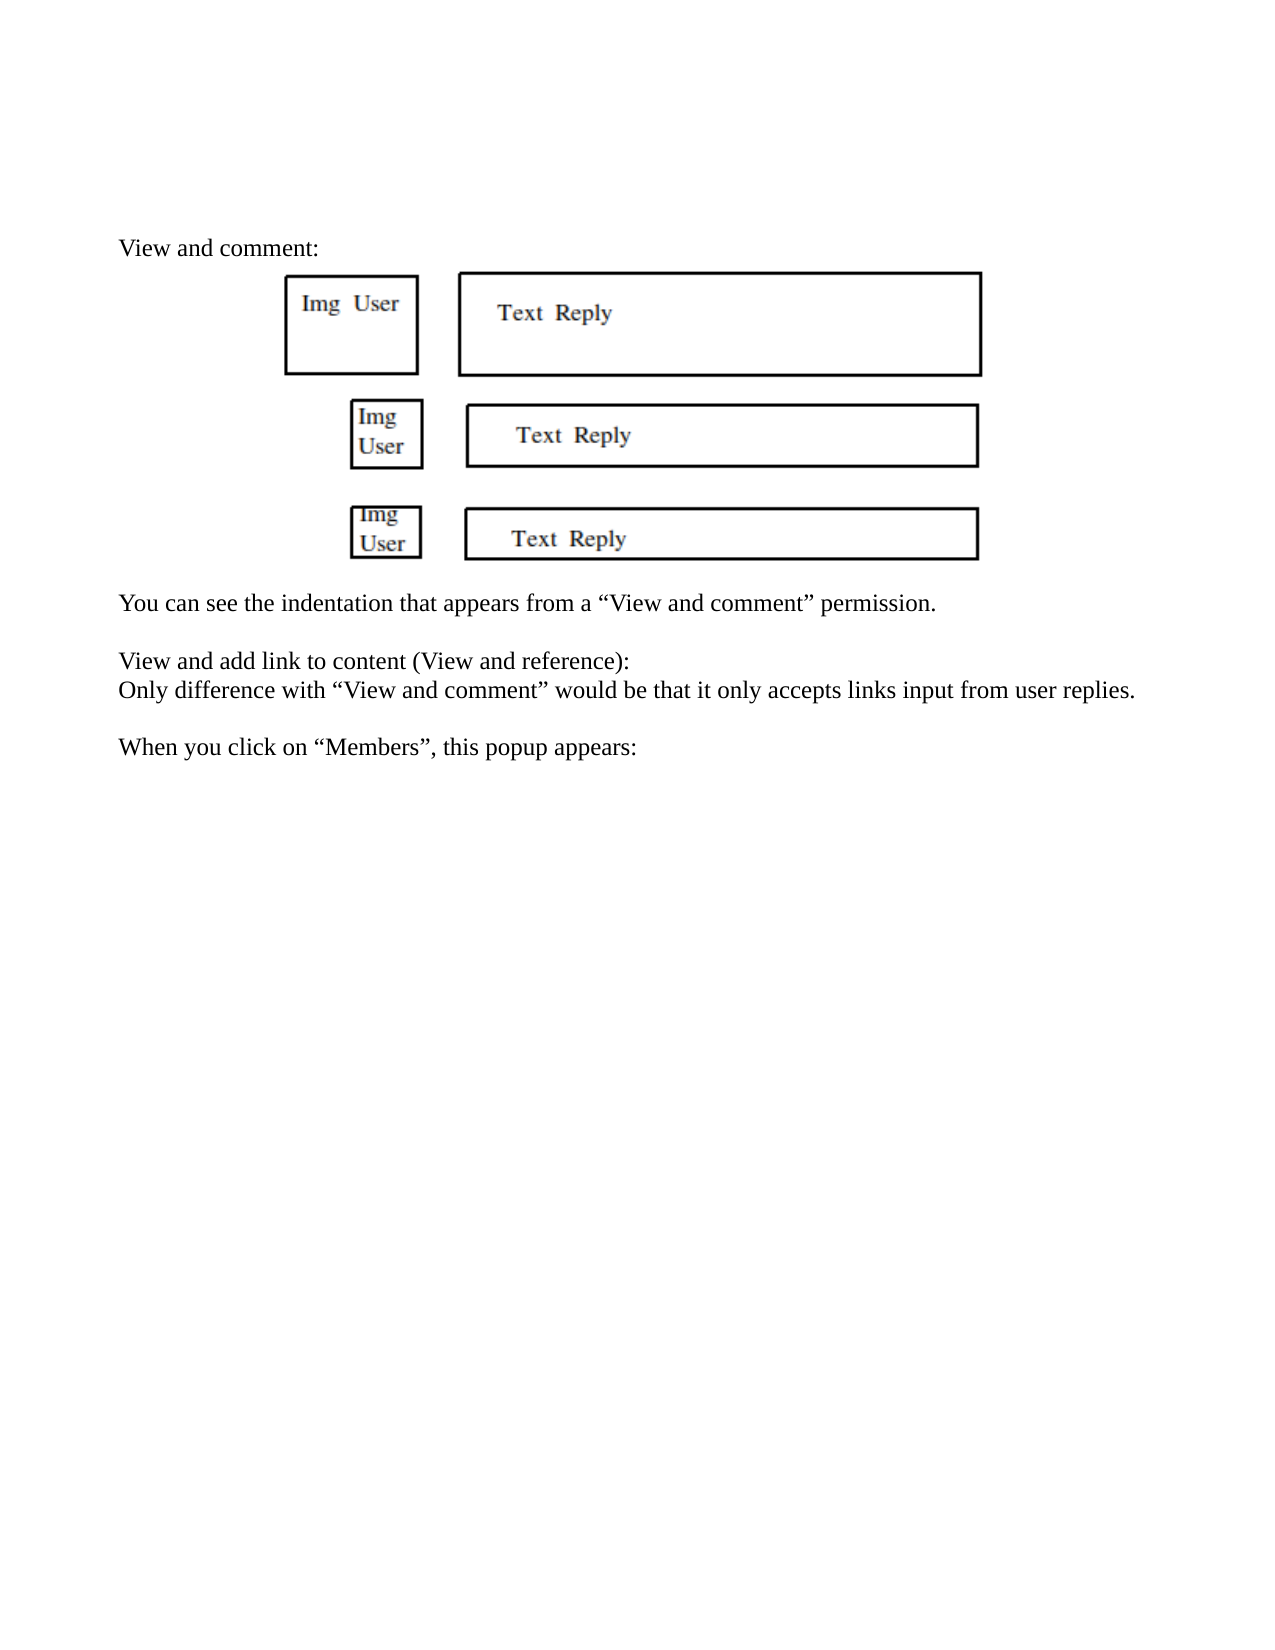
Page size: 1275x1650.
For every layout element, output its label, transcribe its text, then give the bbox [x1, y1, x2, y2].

text When you click on “Members”, this popup appears: [118, 732, 1157, 761]
text You can see the indentation that appears from a “View and comment” permission. [118, 262, 1157, 617]
text View and add link to content (View and reference): [118, 646, 1157, 675]
text Only difference with “View and comment” would be that it only accepts links input from user replies. [118, 675, 1157, 703]
text View and comment: [118, 233, 1157, 262]
picture [269, 261, 1006, 589]
